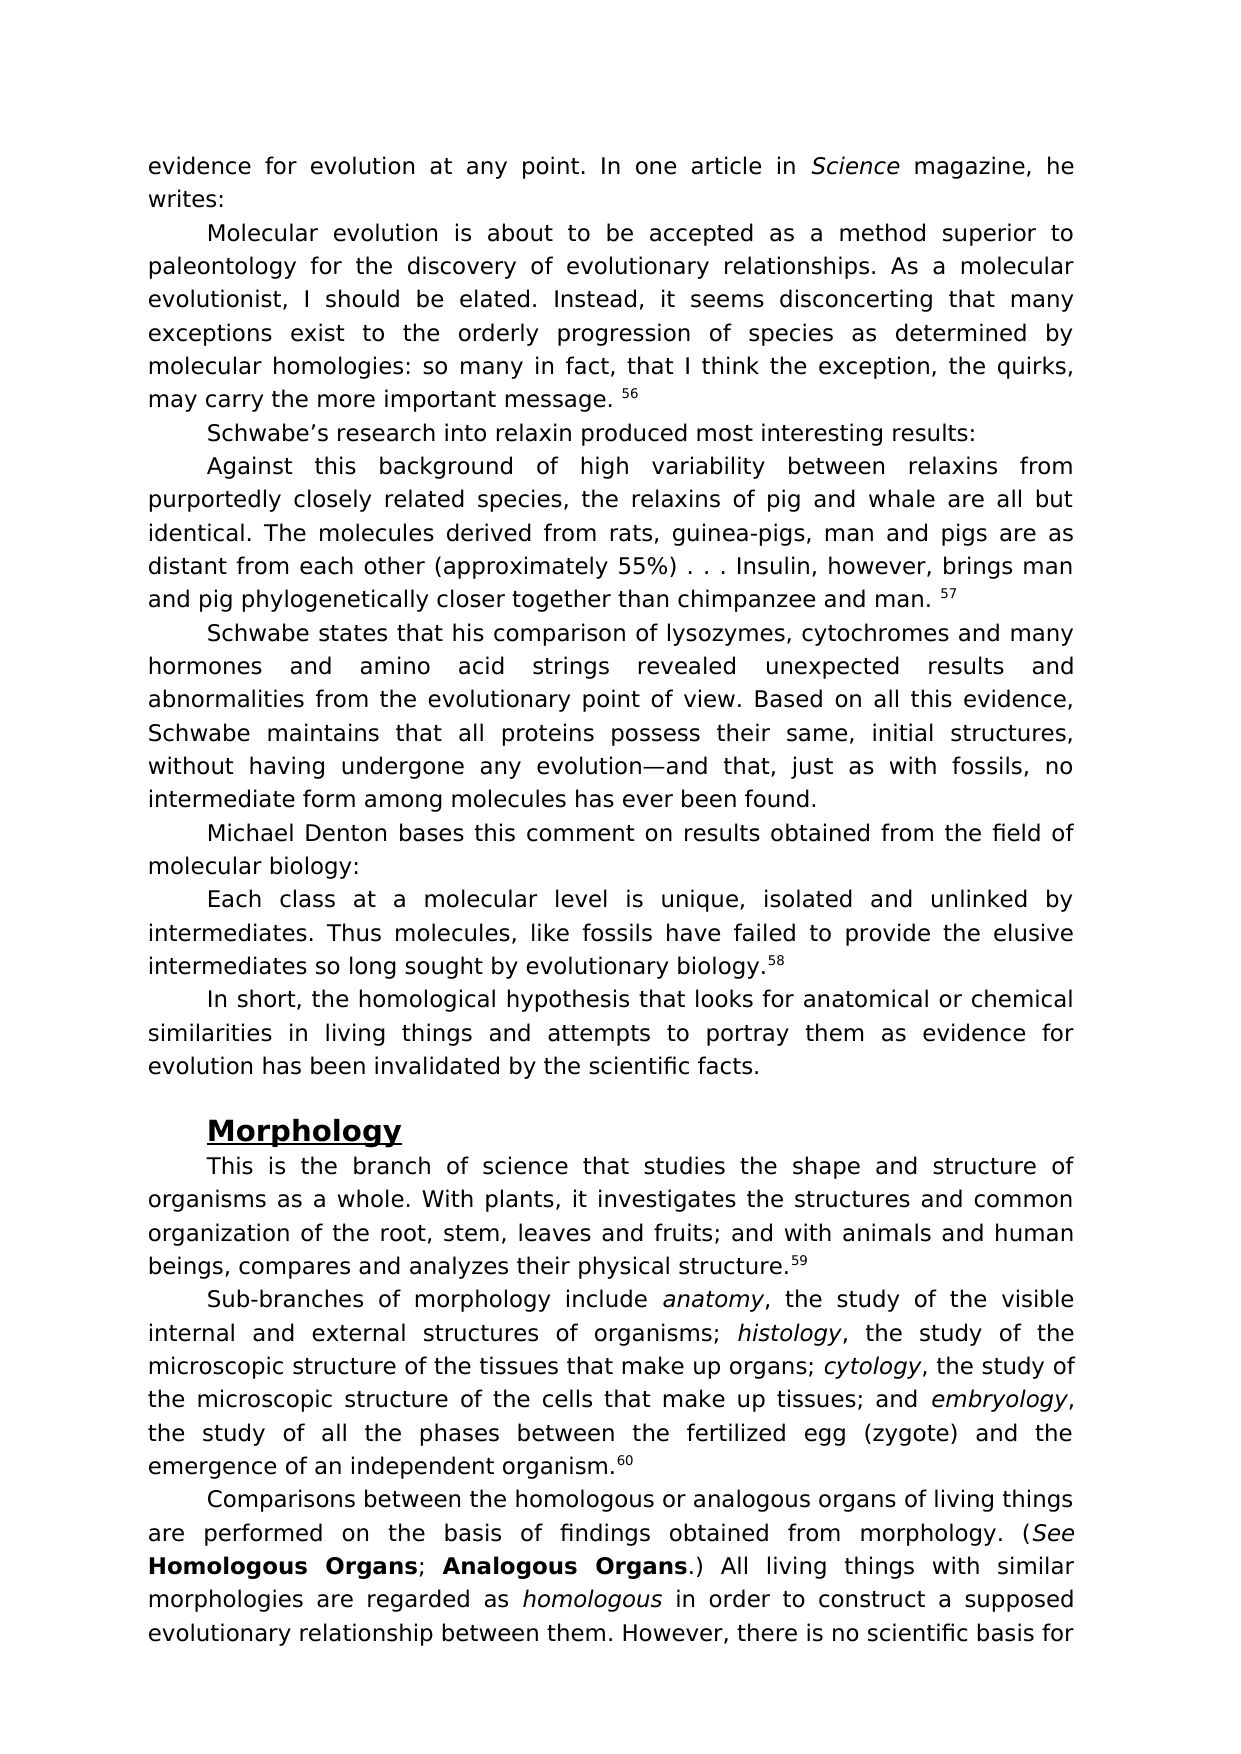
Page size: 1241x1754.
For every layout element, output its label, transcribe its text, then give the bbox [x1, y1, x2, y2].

text Morphology [148, 1114, 1075, 1148]
text Sub-branches of morphology include anatomy, the study of the visible internal and external structures of organisms; histology, the study of the microscopic structure of the tissues that make up organs; cytology, the study of the microscopic structure of the cells that make up tissues; and embryology, the study of all the phases between the fertilized egg (zygote) and the emergence of an independent organism. [148, 1281, 1075, 1481]
text This is the branch of science that studies the shape and structure of organisms as a whole. With plants, it investigates the structures and common organization of the root, stem, leaves and fruits; and with animals and human beings, compares and analyzes their physical structure. [148, 1148, 1075, 1281]
text Against this background of high variability between relaxins from purportedly closely related species, the relaxins of pig and whale are all but identical. The molecules derived from rats, guinea-pigs, man and pigs are as distant from each other (approximately 55%) . . . Insulin, however, brings man and pig phylogenetically closer together than chimpanzee and man. [148, 448, 1075, 614]
text In short, the homological hypothesis that looks for anatomical or chemical similarities in living things and attempts to portray them as evidence for evolution has been invalidated by the scientific facts. [148, 981, 1075, 1081]
text Comparisons between the homologous or analogous organs of living things are performed on the basis of findings obtained from morphology. (See Homologous Organs; Analogous Organs.) All living things with similar morphologies are regarded as homologous in order to construct a supposed evolutionary relationship between them. However, there is no scientific basis for [148, 1481, 1075, 1648]
text Michael Denton bases this comment on results obtained from the field of molecular biology: [148, 814, 1075, 881]
text Schwabe states that his comparison of lysozymes, cytochromes and many hormones and amino acid strings revealed unexpected results and abnormalities from the evolutionary point of view. Based on all this evidence, Schwabe maintains that all proteins possess their same, initial structures, without having undergone any evolution—and that, just as with fossils, no intermediate form among molecules has ever been found. [148, 614, 1075, 814]
text Each class at a molecular level is unique, isolated and unlinked by intermediates. Thus molecules, like fossils have failed to provide the elusive intermediates so long sought by evolutionary biology. [148, 881, 1075, 981]
text evidence for evolution at any point. In one article in Science magazine, he writes: [148, 148, 1075, 214]
text Molecular evolution is about to be accepted as a method superior to paleontology for the discovery of evolutionary relationships. As a molecular evolutionist, I should be elated. Instead, it seems disconcerting that many exceptions exist to the orderly progression of species as determined by molecular homologies: so many in fact, that I think the exception, the quirks, may carry the more important message. [148, 214, 1075, 414]
text Schwabe’s research into relaxin produced most interesting results: [148, 414, 1075, 448]
